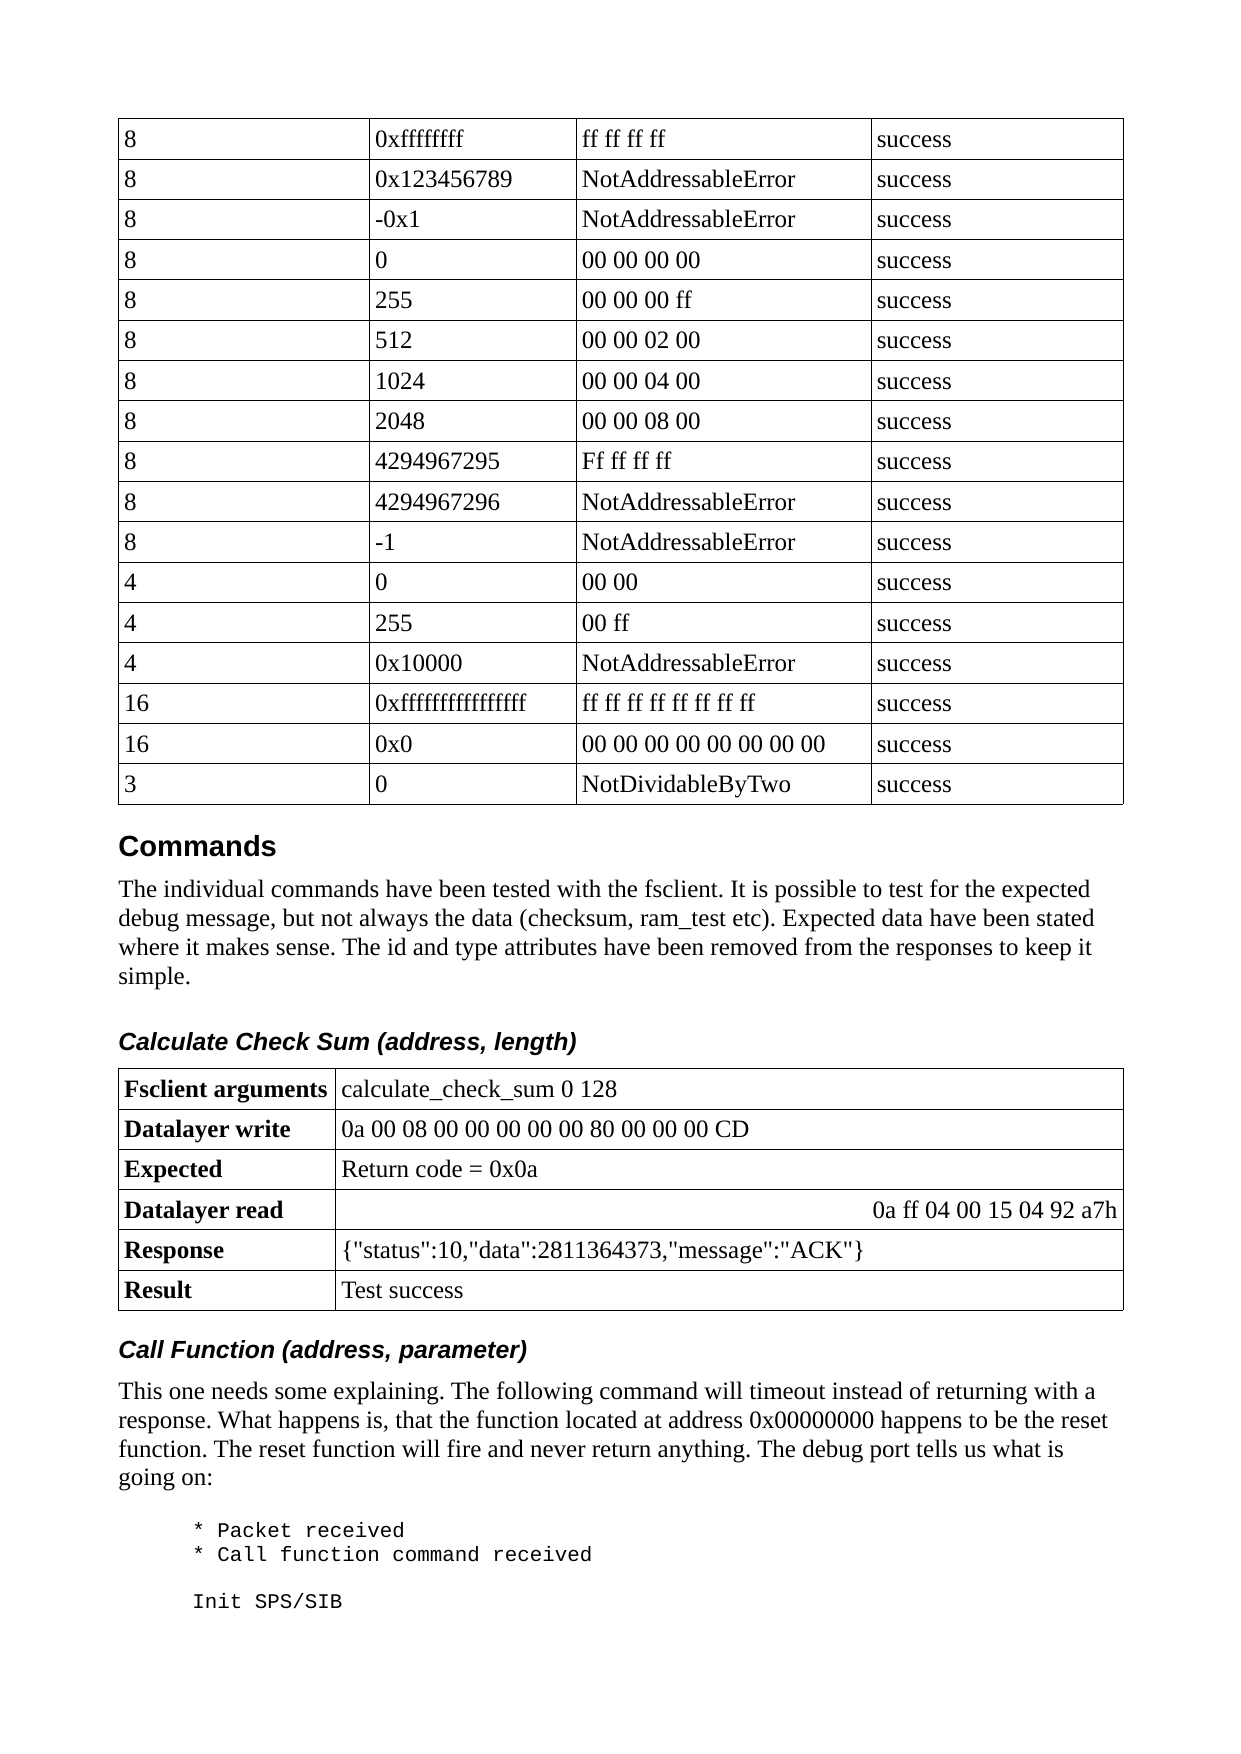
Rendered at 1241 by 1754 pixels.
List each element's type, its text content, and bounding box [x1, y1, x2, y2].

table_cell NotAddressableError [577, 522, 871, 562]
table_cell 255 [370, 280, 576, 320]
table_cell 00 00 00 ff [577, 280, 871, 320]
table_cell success [872, 684, 1123, 723]
table_cell {"status":10,"data":2811364373,"message":"ACK"} [336, 1230, 1123, 1270]
table_cell Expected [119, 1150, 335, 1189]
table_cell 00 00 04 00 [577, 361, 871, 400]
table_cell Test success [336, 1271, 1123, 1310]
table_cell 0a 00 08 00 00 00 00 00 80 00 00 00 CD [336, 1110, 1123, 1149]
table_cell -0x1 [370, 200, 576, 239]
table_cell success [872, 240, 1123, 279]
text Init SPS/SIB [192, 1591, 1122, 1614]
table_cell Datalayer read [119, 1190, 335, 1229]
table_cell 00 00 00 00 00 00 00 00 [577, 724, 871, 763]
table_cell 4294967295 [370, 442, 576, 481]
table_cell 0x123456789 [370, 160, 576, 199]
table_cell Ff ff ff ff [577, 442, 871, 481]
table_cell 0x0 [370, 724, 576, 763]
table_cell 16 [119, 724, 369, 763]
table_cell 0 [370, 240, 576, 279]
text * Call function command received [192, 1543, 1122, 1567]
text This one needs some explaining. The following command will timeout instead of returning with a response. What happens is, that the function located at address 0x00000000 happens to be the reset function. The reset function will fire and never return anything. The debug port tells us what is going on: [118, 1376, 1122, 1491]
table_cell Result [119, 1271, 335, 1310]
table_cell 00 00 08 00 [577, 401, 871, 441]
table_cell 8 [119, 160, 369, 199]
table_cell 4 [119, 563, 369, 602]
table_cell Datalayer write [119, 1110, 335, 1149]
table_cell 2048 [370, 401, 576, 441]
table_cell success [872, 563, 1123, 602]
table_cell NotAddressableError [577, 482, 871, 521]
table_cell success [872, 724, 1123, 763]
table_cell 00 00 [577, 563, 871, 602]
table_cell ff ff ff ff [577, 119, 871, 158]
subtitle Commands [118, 828, 1122, 862]
table_cell 8 [119, 361, 369, 400]
text The individual commands have been tested with the fsclient. It is possible to test for the expected debug message, but not always the data (checksum, ram_test etc). Expected data have been stated where it makes sense. The id and type attributes have been removed from the responses to keep it simple. [118, 874, 1122, 989]
table_cell success [872, 482, 1123, 521]
table_cell 8 [119, 200, 369, 239]
table_cell 1024 [370, 361, 576, 400]
table_cell 00 00 00 00 [577, 240, 871, 279]
table_cell 0 [370, 563, 576, 602]
table_cell 0xffffffff [370, 119, 576, 158]
table_cell success [872, 643, 1123, 682]
table_header Fsclient arguments [119, 1069, 335, 1108]
text * Packet received [192, 1520, 1122, 1543]
table_cell 0x10000 [370, 643, 576, 682]
table_cell 512 [370, 321, 576, 360]
table_cell 0a ff 04 00 15 04 92 a7h [336, 1190, 1123, 1229]
table_cell 0xffffffffffffffff [370, 684, 576, 723]
table_cell success [872, 522, 1123, 562]
table_cell 8 [119, 442, 369, 481]
table_cell success [872, 442, 1123, 481]
table_cell 8 [119, 482, 369, 521]
table_cell success [872, 160, 1123, 199]
table_cell NotAddressableError [577, 160, 871, 199]
table_cell success [872, 119, 1123, 158]
table_cell success [872, 764, 1123, 803]
table_cell 8 [119, 280, 369, 320]
table_header calculate_check_sum 0 128 [336, 1069, 1123, 1108]
table_cell 00 ff [577, 603, 871, 642]
table_cell NotAddressableError [577, 643, 871, 682]
subtitle Calculate Check Sum (address, length) [118, 1027, 1122, 1056]
table_cell 16 [119, 684, 369, 723]
table_cell 0 [370, 764, 576, 803]
table_cell success [872, 603, 1123, 642]
subtitle Call Function (address, parameter) [118, 1335, 1122, 1364]
table_cell Return code = 0x0a [336, 1150, 1123, 1189]
table_cell success [872, 321, 1123, 360]
table_cell NotDividableByTwo [577, 764, 871, 803]
table_cell success [872, 361, 1123, 400]
table_cell 8 [119, 522, 369, 562]
table_cell 8 [119, 321, 369, 360]
table_cell -1 [370, 522, 576, 562]
table_cell 8 [119, 401, 369, 441]
table_cell 8 [119, 240, 369, 279]
table_cell 00 00 02 00 [577, 321, 871, 360]
table_cell 4 [119, 643, 369, 682]
table_cell success [872, 280, 1123, 320]
table_cell 8 [119, 119, 369, 158]
table_cell 4 [119, 603, 369, 642]
table_cell 3 [119, 764, 369, 803]
table_cell NotAddressableError [577, 200, 871, 239]
table_cell success [872, 200, 1123, 239]
table_cell 4294967296 [370, 482, 576, 521]
table_cell 255 [370, 603, 576, 642]
table_cell ff ff ff ff ff ff ff ff [577, 684, 871, 723]
table_cell success [872, 401, 1123, 441]
table_cell Response [119, 1230, 335, 1270]
